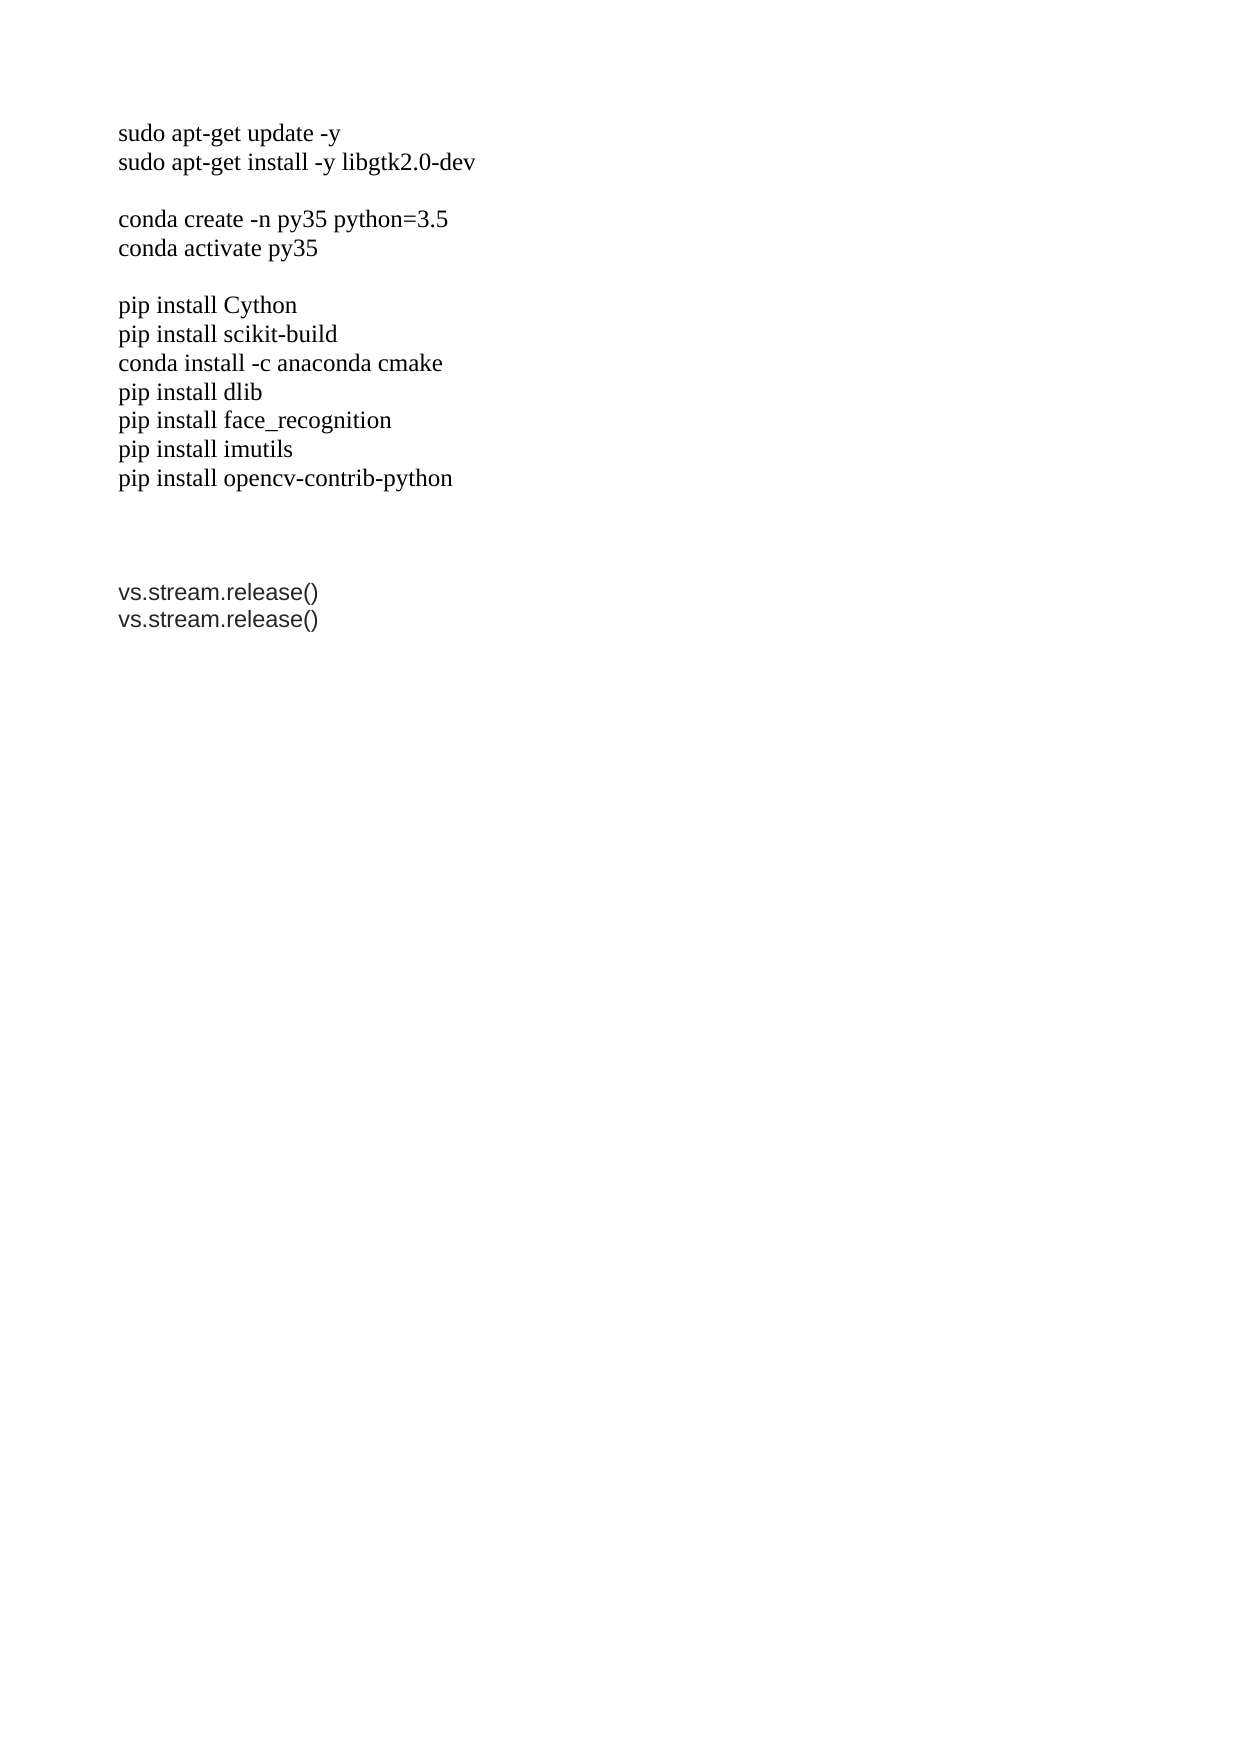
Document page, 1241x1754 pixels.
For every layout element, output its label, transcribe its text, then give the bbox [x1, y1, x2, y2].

text vs.stream.release() [118, 578, 1122, 605]
text pip install scikit-build [118, 319, 1122, 348]
text conda create -n py35 python=3.5 [118, 204, 1122, 233]
text sudo apt-get update -y [118, 118, 1122, 147]
text conda activate py35 [118, 233, 1122, 262]
text pip install dlib [118, 377, 1122, 406]
text pip install imutils [118, 434, 1122, 463]
text pip install opencv-contrib-python [118, 463, 1122, 492]
text vs.stream.release() [118, 605, 1122, 632]
text pip install face_recognition [118, 406, 1122, 434]
text pip install Cython [118, 291, 1122, 319]
text sudo apt-get install -y libgtk2.0-dev [118, 147, 1122, 176]
text conda install -c anaconda cmake [118, 348, 1122, 377]
